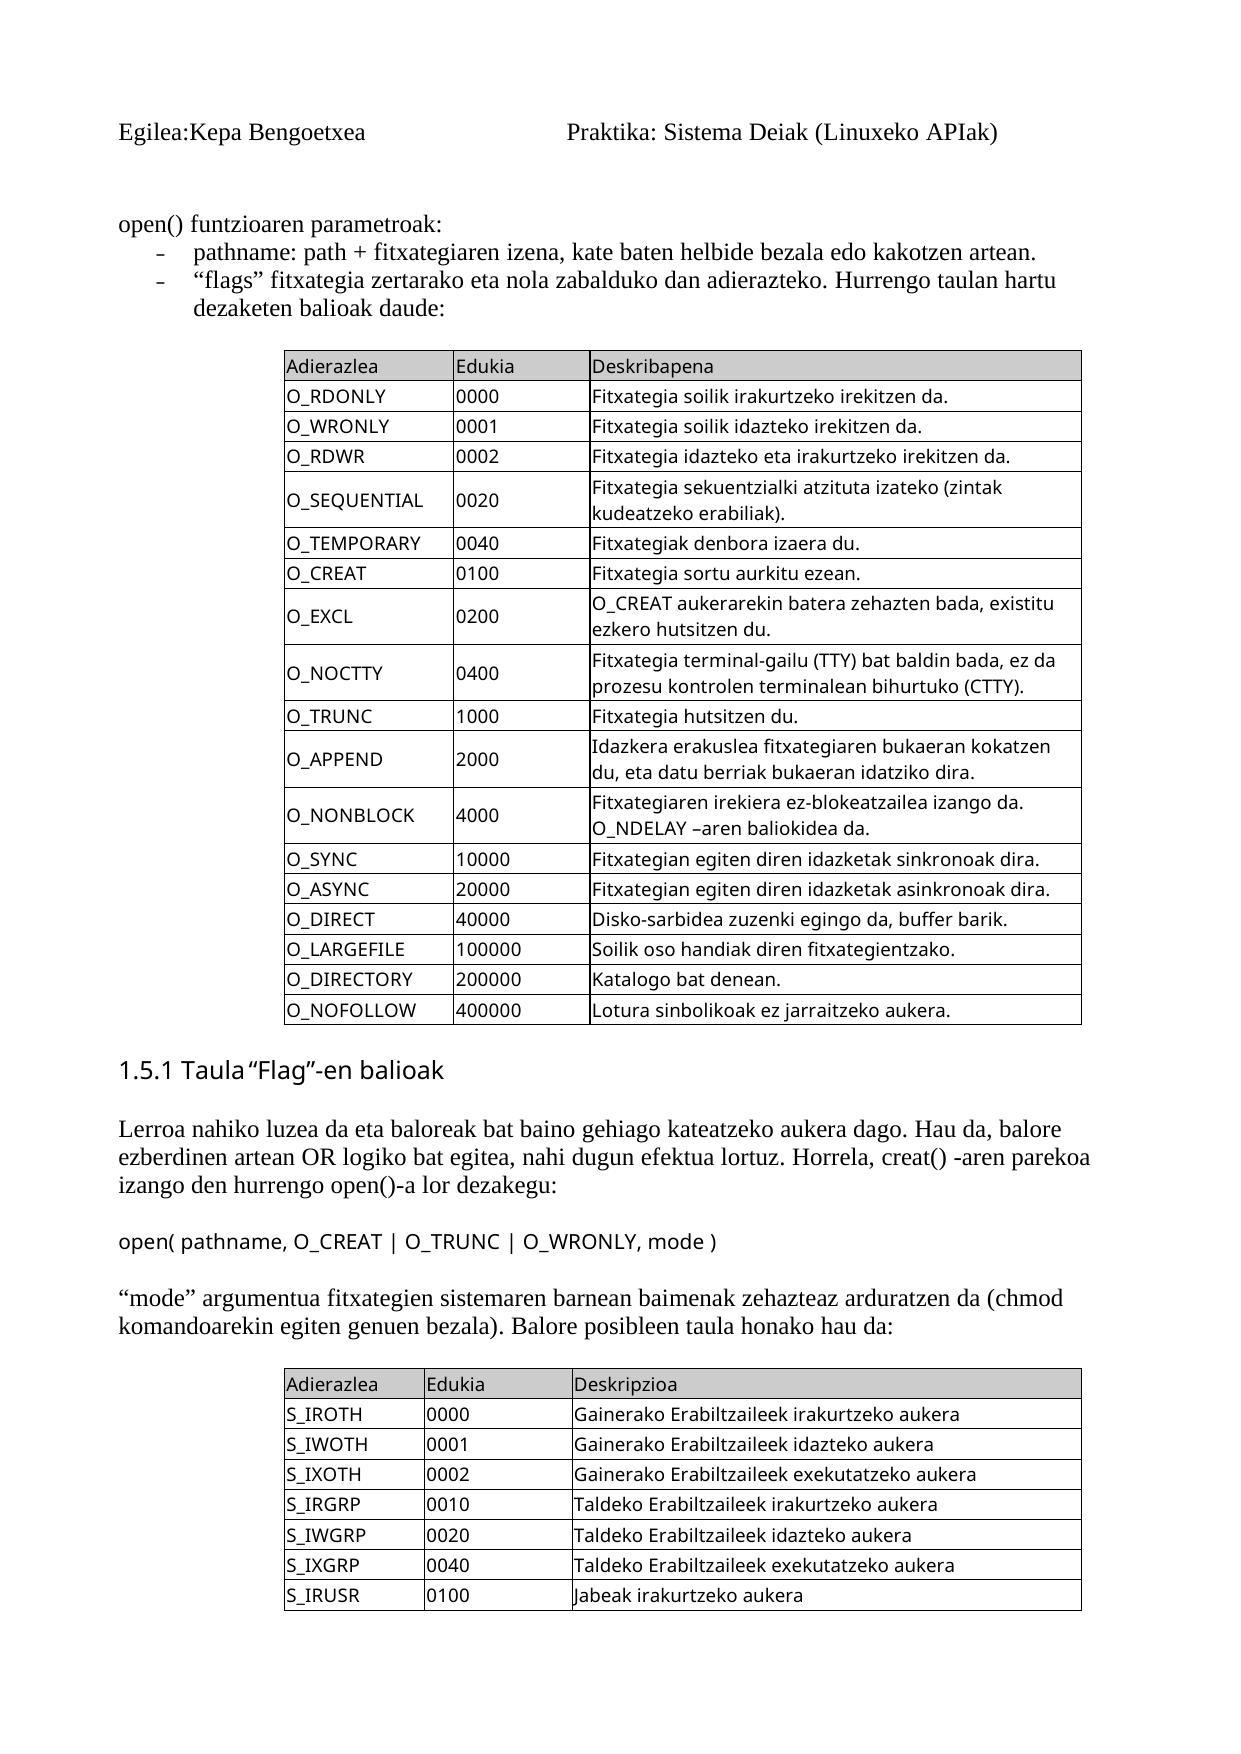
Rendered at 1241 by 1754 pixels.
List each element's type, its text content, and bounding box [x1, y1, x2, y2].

table_cell Lotura sinbolikoak ez jarraitzeko aukera. [591, 995, 1081, 1024]
table_cell O_ASYNC [285, 874, 453, 903]
list pathname: path + fitxategiaren izena, kate baten helbide bezala edo kakotzen artean. [156, 238, 1122, 266]
table_header Deskripzioa [573, 1369, 1081, 1398]
table_cell O_WRONLY [285, 412, 453, 441]
text Lerroa nahiko luzea da eta baloreak bat baino gehiago kateatzeko aukera dago. Hau da, balore ezberdinen artean OR logiko bat egitea, nahi dugun efektua lortuz. Horrela, creat() -aren parekoa izango den hurrengo open()-a lor dezakegu: [118, 1115, 1122, 1199]
table_cell Gainerako Erabiltzaileek idazteko aukera [573, 1429, 1081, 1458]
table_cell 0001 [425, 1429, 572, 1458]
table_cell Fitxategia soilik idazteko irekitzen da. [591, 412, 1081, 441]
table_cell S_IROTH [285, 1399, 424, 1428]
table_cell 0000 [454, 381, 589, 411]
list “flags” fitxategia zertarako eta nola zabalduko dan adierazteko. Hurrengo taulan hartu dezaketen balioak daude: [156, 266, 1122, 322]
table_cell Katalogo bat denean. [591, 965, 1081, 994]
table_cell Fitxategia idazteko eta irakurtzeko irekitzen da. [591, 442, 1081, 471]
table_cell 1000 [454, 701, 589, 730]
table_cell 400000 [454, 995, 589, 1024]
table_cell Fitxategia sortu aurkitu ezean. [591, 559, 1081, 588]
table_cell 40000 [454, 904, 589, 933]
table_cell O_SYNC [285, 844, 453, 873]
table_cell 4000 [454, 788, 589, 843]
table_cell O_CREAT [285, 559, 453, 588]
table_cell S_IWGRP [285, 1520, 424, 1549]
table_cell 0040 [454, 528, 589, 557]
table_cell Fitxategiak denbora izaera du. [591, 528, 1081, 557]
table_cell O_RDWR [285, 442, 453, 471]
table_cell S_IWOTH [285, 1429, 424, 1458]
table_cell 20000 [454, 874, 589, 903]
table_header Edukia [425, 1369, 572, 1398]
text open() funtzioaren parametroak: [118, 210, 1122, 238]
table_cell 0020 [425, 1520, 572, 1549]
table_cell 0010 [425, 1490, 572, 1519]
table_cell Fitxategian egiten diren idazketak sinkronoak dira. [591, 844, 1081, 873]
table_header Deskribapena [591, 351, 1081, 380]
table_cell Jabeak irakurtzeko aukera [573, 1580, 1081, 1609]
text 1.5.1 Taula “Flag”-en balioak [118, 1053, 1122, 1087]
table_cell O_APPEND [285, 731, 453, 787]
table_cell 0000 [425, 1399, 572, 1428]
table_cell S_IRGRP [285, 1490, 424, 1519]
table_cell Fitxategia hutsitzen du. [591, 701, 1081, 730]
table_cell O_DIRECTORY [285, 965, 453, 994]
table_cell Taldeko Erabiltzaileek exekutatzeko aukera [573, 1550, 1081, 1579]
table_cell Taldeko Erabiltzaileek idazteko aukera [573, 1520, 1081, 1549]
table_cell Fitxategia soilik irakurtzeko irekitzen da. [591, 381, 1081, 411]
table_cell O_NOFOLLOW [285, 995, 453, 1024]
table_cell Fitxategia sekuentzialki atzituta izateko (zintak kudeatzeko erabiliak). [591, 472, 1081, 527]
table_cell 0001 [454, 412, 589, 441]
table_cell S_IXGRP [285, 1550, 424, 1579]
table_cell Gainerako Erabiltzaileek irakurtzeko aukera [573, 1399, 1081, 1428]
table_cell S_IRUSR [285, 1580, 424, 1609]
table_header Edukia [454, 351, 589, 380]
table_header Adierazlea [285, 351, 453, 380]
table_cell O_TRUNC [285, 701, 453, 730]
text open( pathname, O_CREAT | O_TRUNC | O_WRONLY, mode ) [118, 1227, 1122, 1256]
table_cell Taldeko Erabiltzaileek irakurtzeko aukera [573, 1490, 1081, 1519]
table_cell 0100 [454, 559, 589, 588]
table_header Adierazlea [285, 1369, 424, 1398]
table_cell O_NONBLOCK [285, 788, 453, 843]
table_cell O_CREAT aukerarekin batera zehazten bada, existitu ezkero hutsitzen du. [591, 589, 1081, 644]
table_cell S_IXOTH [285, 1460, 424, 1489]
table_cell Soilik oso handiak diren fitxategientzako. [591, 935, 1081, 964]
table_cell 0040 [425, 1550, 572, 1579]
table_cell Fitxategiaren irekiera ez-blokeatzailea izango da. O_NDELAY –aren baliokidea da. [591, 788, 1081, 843]
table_cell Gainerako Erabiltzaileek exekutatzeko aukera [573, 1460, 1081, 1489]
table_cell Disko-sarbidea zuzenki egingo da, buffer barik. [591, 904, 1081, 933]
text “mode” argumentua fitxategien sistemaren barnean baimenak zehazteaz arduratzen da (chmod komandoarekin egiten genuen bezala). Balore posibleen taula honako hau da: [118, 1284, 1122, 1340]
table_cell 0020 [454, 472, 589, 527]
table_cell O_TEMPORARY [285, 528, 453, 557]
table_cell 0002 [454, 442, 589, 471]
table_cell 2000 [454, 731, 589, 787]
table_cell 0002 [425, 1460, 572, 1489]
table_cell 0100 [425, 1580, 572, 1609]
table_cell O_DIRECT [285, 904, 453, 933]
table_cell O_SEQUENTIAL [285, 472, 453, 527]
table_cell 200000 [454, 965, 589, 994]
table_cell O_EXCL [285, 589, 453, 644]
table_cell O_NOCTTY [285, 645, 453, 700]
table_cell Idazkera erakuslea fitxategiaren bukaeran kokatzen du, eta datu berriak bukaeran idatziko dira. [591, 731, 1081, 787]
table_cell O_LARGEFILE [285, 935, 453, 964]
table_cell Fitxategia terminal-gailu (TTY) bat baldin bada, ez da prozesu kontrolen terminalean bihurtuko (CTTY). [591, 645, 1081, 700]
table_cell Fitxategian egiten diren idazketak asinkronoak dira. [591, 874, 1081, 903]
table_cell 10000 [454, 844, 589, 873]
table_cell 100000 [454, 935, 589, 964]
table_cell 0200 [454, 589, 589, 644]
table_cell O_RDONLY [285, 381, 453, 411]
table_cell 0400 [454, 645, 589, 700]
